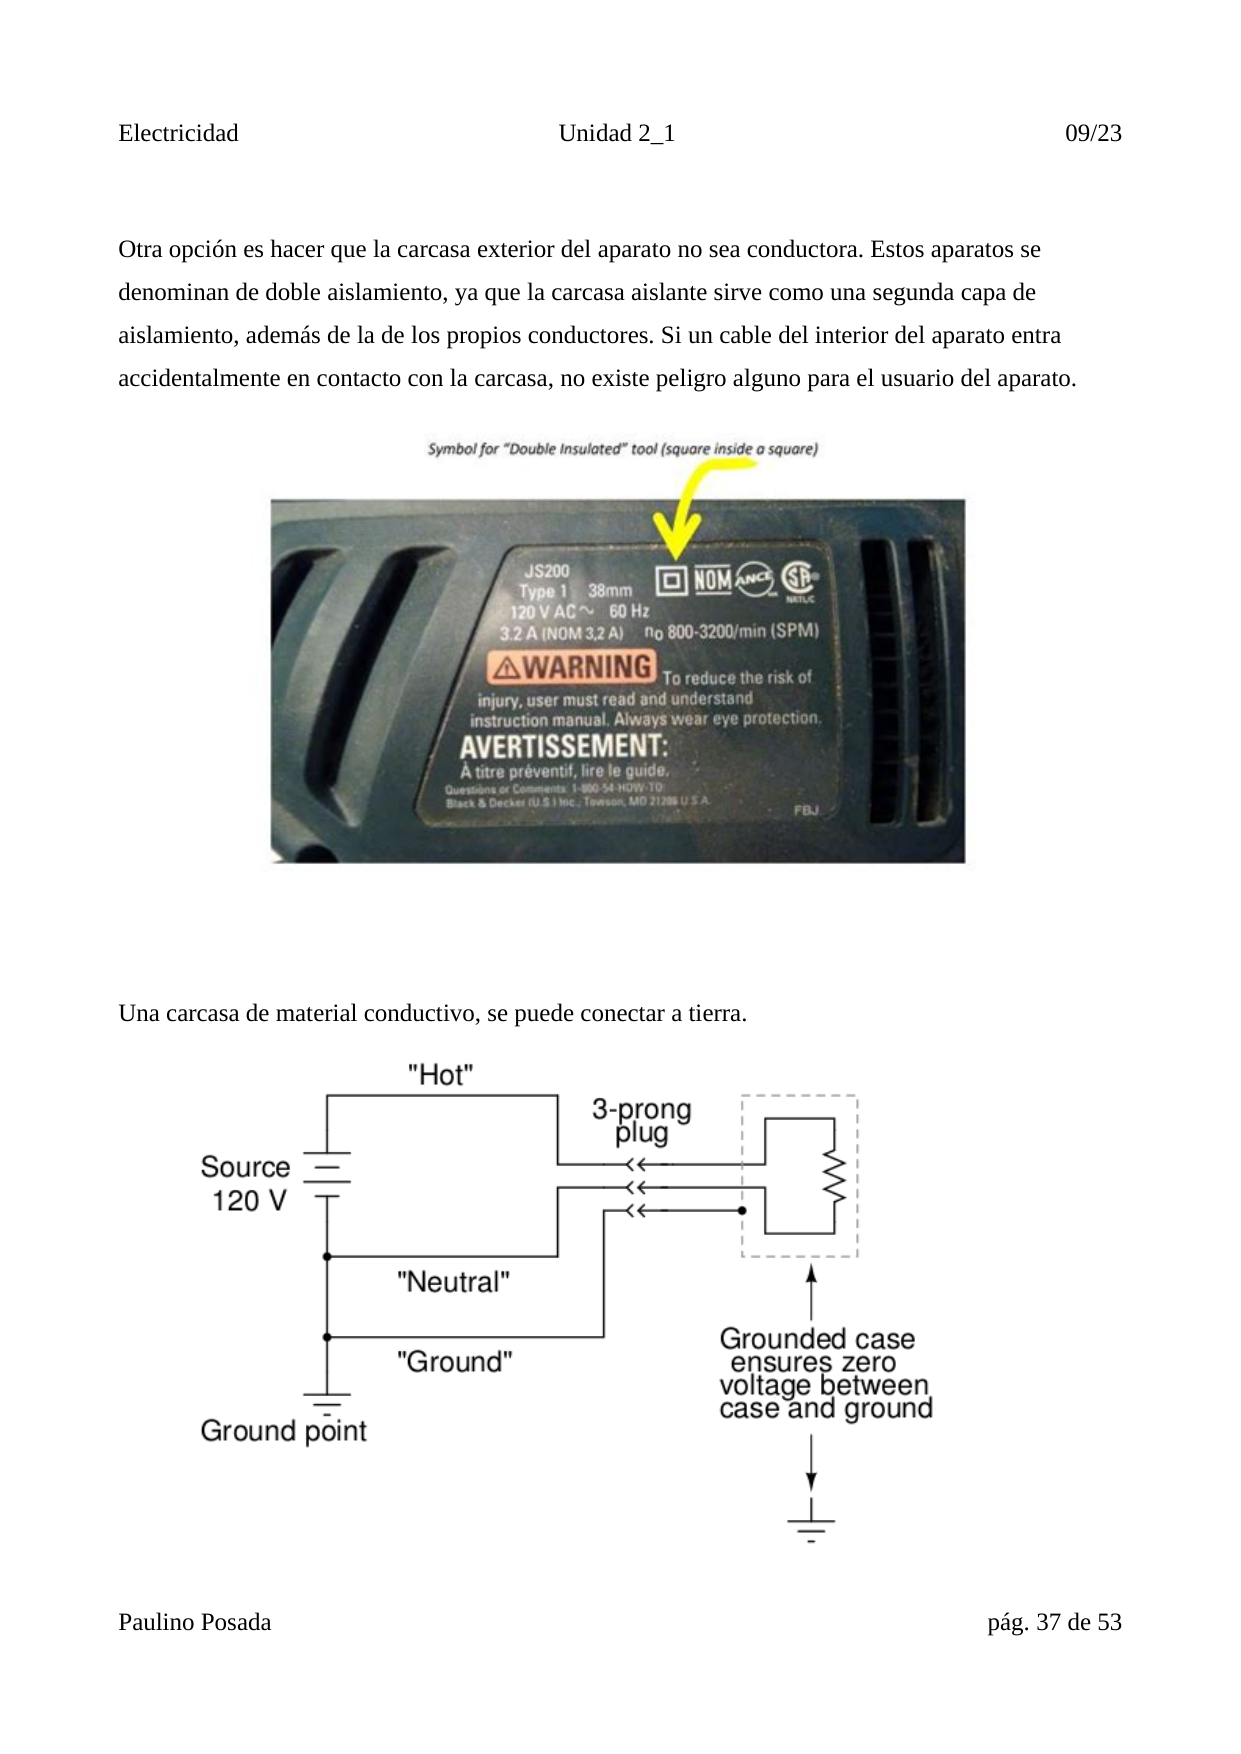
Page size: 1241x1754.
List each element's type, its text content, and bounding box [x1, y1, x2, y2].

picture [187, 1055, 938, 1557]
picture [249, 421, 991, 878]
text Una carcasa de material conductivo, se puede conectar a tierra. [118, 998, 1122, 1027]
text Otra opción es hacer que la carcasa exterior del aparato no sea conductora. Estos aparatos se denominan de doble aislamiento, ya que la carcasa aislante sirve como una segunda capa de aislamiento, además de la de los propios conductores. Si un cable del interior del aparato entra accidentalmente en contacto con la carcasa, no existe peligro alguno para el usuario del aparato. [118, 234, 1122, 392]
